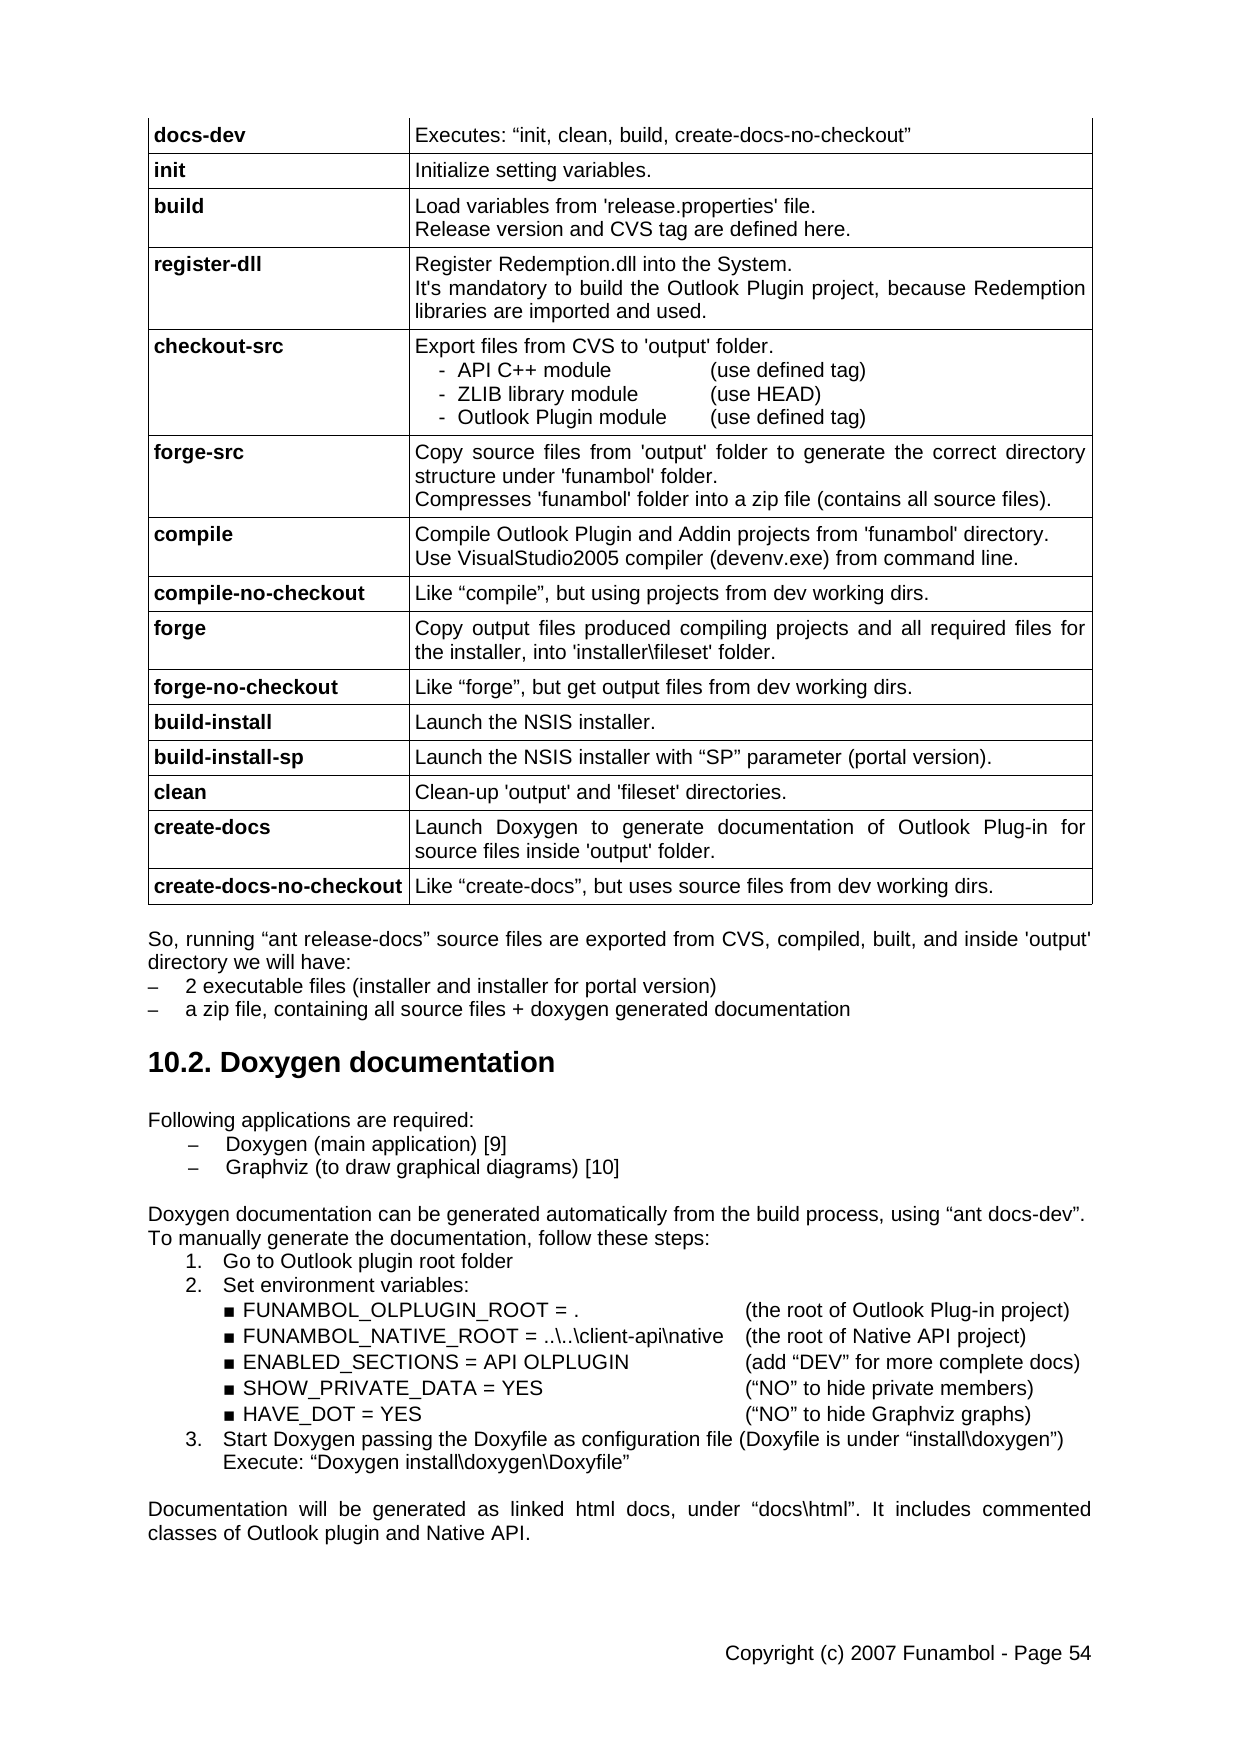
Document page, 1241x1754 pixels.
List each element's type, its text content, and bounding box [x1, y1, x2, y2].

list Set environment variables: [185, 1273, 1093, 1297]
table_cell build-install-sp [149, 741, 409, 775]
list ENABLED_SECTIONS = API OLPLUGIN (add “DEV” for more complete docs) [223, 1349, 1093, 1375]
table_cell clean [149, 776, 409, 810]
table_cell Initialize setting variables. [410, 154, 1092, 188]
table_cell Like “compile”, but using projects from dev working dirs. [410, 577, 1092, 611]
text Doxygen documentation can be generated automatically from the build process, using “ant docs-dev”. [148, 1203, 1093, 1226]
table_cell register-dll [149, 248, 409, 329]
table_cell build-install [149, 705, 409, 740]
table_cell Launch the NSIS installer. [410, 705, 1092, 740]
list SHOW_PRIVATE_DATA = YES (“NO” to hide private members) [223, 1375, 1093, 1401]
table_cell Export files from CVS to 'output' folder. - API C++ module (use defined tag) - ZLIB library module (use HEAD) - Outlook Plugin module (use defined tag) [410, 330, 1092, 435]
list 2 executable files (installer and installer for portal version) [148, 974, 1093, 998]
list a zip file, containing all source files + doxygen generated documentation [148, 998, 1093, 1021]
text Documentation will be generated as linked html docs, under “docs\html”. It includes commented classes of Outlook plugin and Native API. [148, 1498, 1093, 1545]
table_cell Executes: “init, clean, build, create-docs-no-checkout” [410, 118, 1092, 153]
table_cell compile [149, 518, 409, 576]
table_cell Launch the NSIS installer with “SP” parameter (portal version). [410, 741, 1092, 775]
table_cell forge-src [149, 436, 409, 517]
table_cell Like “forge”, but get output files from dev working dirs. [410, 670, 1092, 704]
table_cell Like “create-docs”, but uses source files from dev working dirs. [410, 869, 1092, 904]
text To manually generate the documentation, follow these steps: [148, 1226, 1093, 1250]
list HAVE_DOT = YES (“NO” to hide Graphviz graphs) [223, 1401, 1093, 1427]
subtitle Doxygen documentation [148, 1046, 1093, 1079]
table_cell forge [149, 612, 409, 669]
table_cell Register Redemption.dll into the System. It's mandatory to build the Outlook Plugin project, because Redemption libraries are imported and used. [410, 248, 1092, 329]
table_cell Compile Outlook Plugin and Addin projects from 'funambol' directory. Use VisualStudio2005 compiler (devenv.exe) from command line. [410, 518, 1092, 576]
list FUNAMBOL_NATIVE_ROOT = ..\..\client-api\native (the root of Native API project) [223, 1323, 1093, 1349]
table_cell build [149, 189, 409, 247]
table_cell forge-no-checkout [149, 670, 409, 704]
table_cell Copy source files from 'output' folder to generate the correct directory structure under 'funambol' folder. Compresses 'funambol' folder into a zip file (contains all source files). [410, 436, 1092, 517]
list Go to Outlook plugin root folder [185, 1250, 1093, 1273]
list Graphviz (to draw graphical diagrams) [10] [188, 1156, 1093, 1179]
table_cell create-docs [149, 811, 409, 868]
table_cell checkout-src [149, 330, 409, 435]
list Start Doxygen passing the Doxyfile as configuration file (Doxyfile is under “install\doxygen”) Execute: “Doxygen install\doxygen\Doxyfile” [185, 1427, 1093, 1474]
text So, running “ant release-docs” source files are exported from CVS, compiled, built, and inside 'output' directory we will have: [148, 927, 1093, 974]
table_cell Launch Doxygen to generate documentation of Outlook Plug-in for source files inside 'output' folder. [410, 811, 1092, 868]
list Doxygen (main application) [9] [188, 1132, 1093, 1156]
table_cell compile-no-checkout [149, 577, 409, 611]
table_cell Copy output files produced compiling projects and all required files for the installer, into 'installer\fileset' folder. [410, 612, 1092, 669]
table_cell docs-dev [149, 118, 409, 153]
text Following applications are required: [148, 1109, 1093, 1132]
table_cell init [149, 154, 409, 188]
list FUNAMBOL_OLPLUGIN_ROOT = . (the root of Outlook Plug-in project) [223, 1297, 1093, 1323]
table_cell Clean-up 'output' and 'fileset' directories. [410, 776, 1092, 810]
table_cell Load variables from 'release.properties' file. Release version and CVS tag are defined here. [410, 189, 1092, 247]
table_cell create-docs-no-checkout [149, 869, 409, 904]
